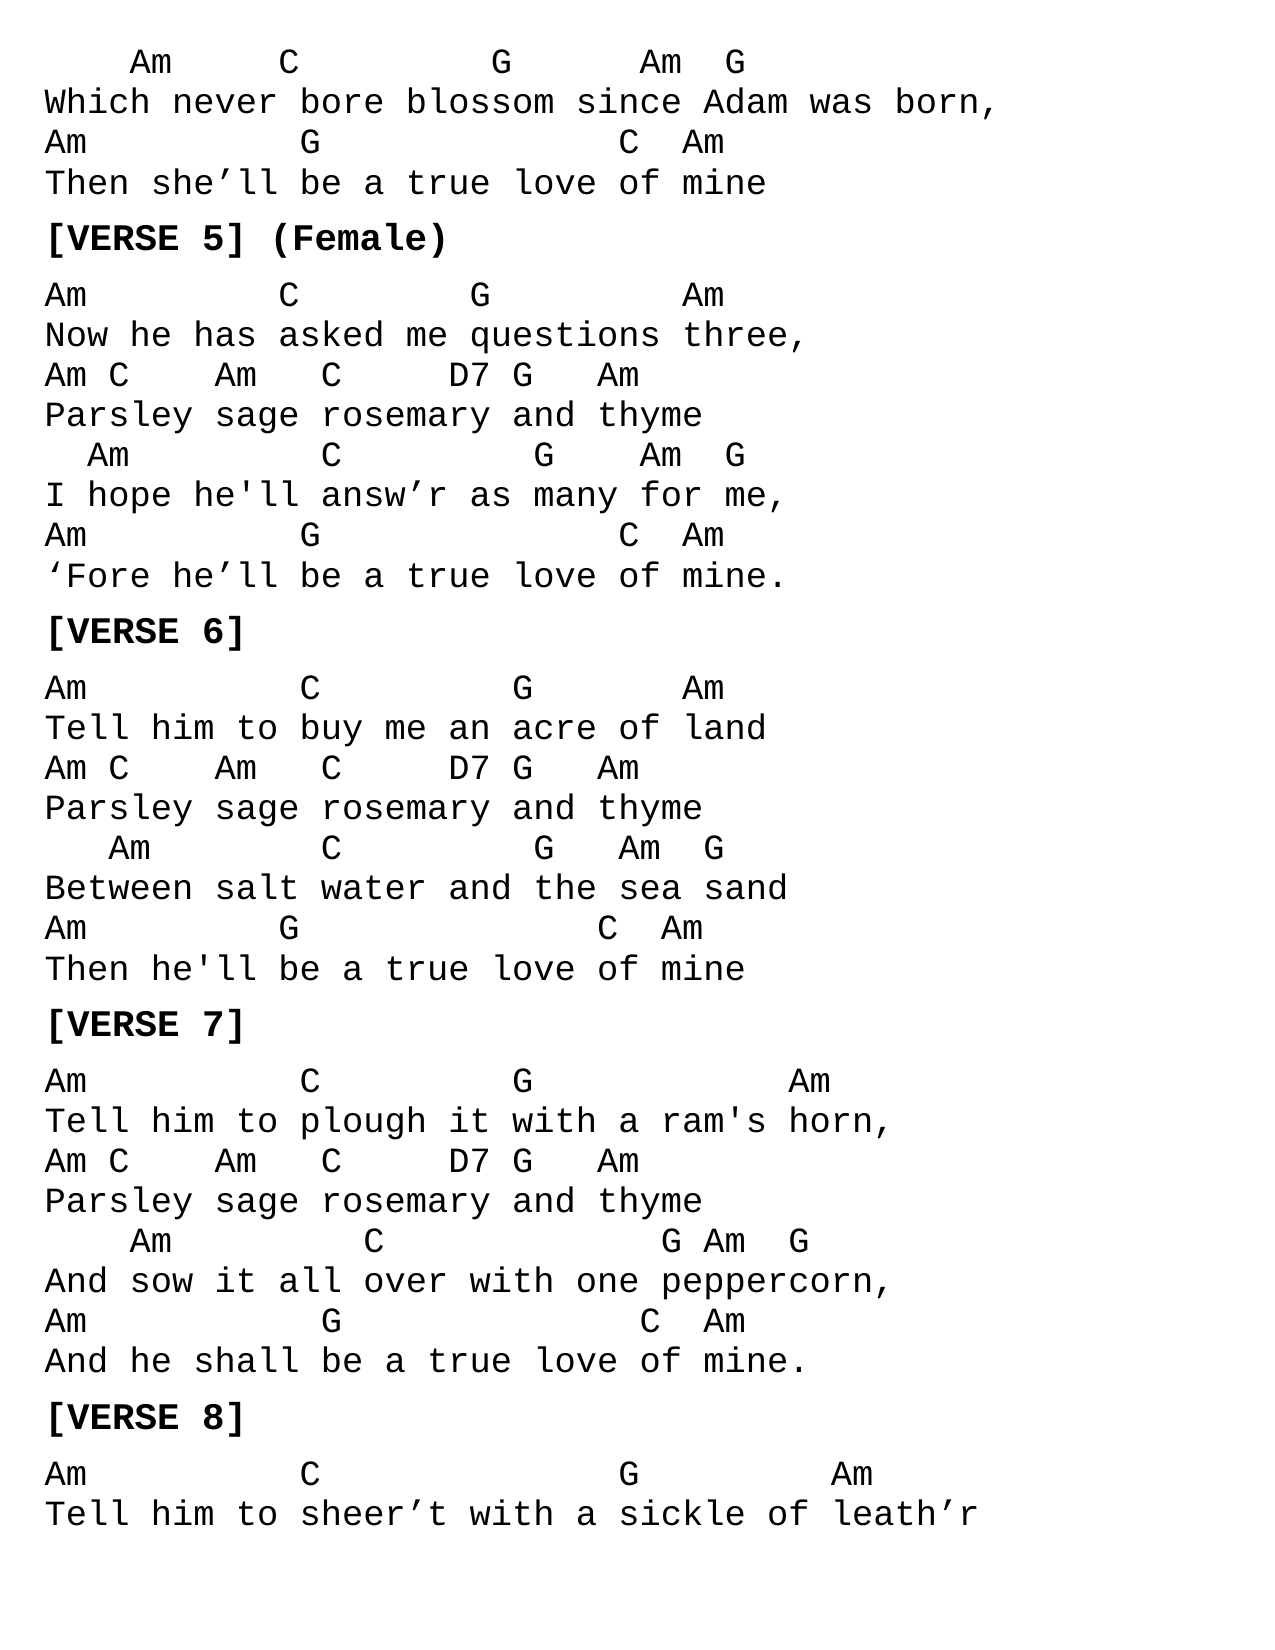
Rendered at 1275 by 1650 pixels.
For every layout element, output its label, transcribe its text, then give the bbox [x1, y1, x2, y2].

text Now he has asked me questions three, [44, 317, 1231, 357]
text I hope he'll answ’r as many for me, [44, 477, 1231, 517]
text Am G C Am [44, 910, 1231, 950]
text Then he'll be a true love of mine [44, 950, 1231, 991]
text And he shall be a true love of mine. [44, 1343, 1231, 1383]
text Am C G Am [44, 277, 1231, 317]
text Between salt water and the sea sand [44, 870, 1231, 910]
text Am G C Am [44, 517, 1231, 557]
text Am C G Am [44, 670, 1231, 710]
text Which never bore blossom since Adam was born, [44, 84, 1231, 124]
subtitle [VERSE 7] [44, 1005, 1231, 1048]
subtitle [VERSE 5] (Female) [44, 219, 1231, 262]
subtitle [VERSE 8] [44, 1398, 1231, 1441]
subtitle [VERSE 6] [44, 612, 1231, 655]
text Then she’ll be a true love of mine [44, 164, 1231, 205]
text Am C G Am [44, 1456, 1231, 1496]
text Am C G Am G [44, 437, 1231, 477]
text Am C G Am G [44, 44, 1231, 84]
text Parsley sage rosemary and thyme [44, 397, 1231, 437]
text Tell him to plough it with a ram's horn, [44, 1103, 1231, 1143]
text Am G C Am [44, 1303, 1231, 1343]
text Am C Am C D7 G Am [44, 357, 1231, 397]
text Am G C Am [44, 124, 1231, 164]
text And sow it all over with one peppercorn, [44, 1263, 1231, 1303]
text Am C G Am G [44, 830, 1231, 870]
text Tell him to buy me an acre of land [44, 710, 1231, 750]
text ‘Fore he’ll be a true love of mine. [44, 557, 1231, 598]
text Am C Am C D7 G Am [44, 750, 1231, 790]
text Parsley sage rosemary and thyme [44, 1183, 1231, 1223]
text Am C G Am [44, 1063, 1231, 1103]
text Am C G Am G [44, 1223, 1231, 1263]
text Parsley sage rosemary and thyme [44, 790, 1231, 830]
text Tell him to sheer’t with a sickle of leath’r [44, 1496, 1231, 1536]
text Am C Am C D7 G Am [44, 1143, 1231, 1183]
